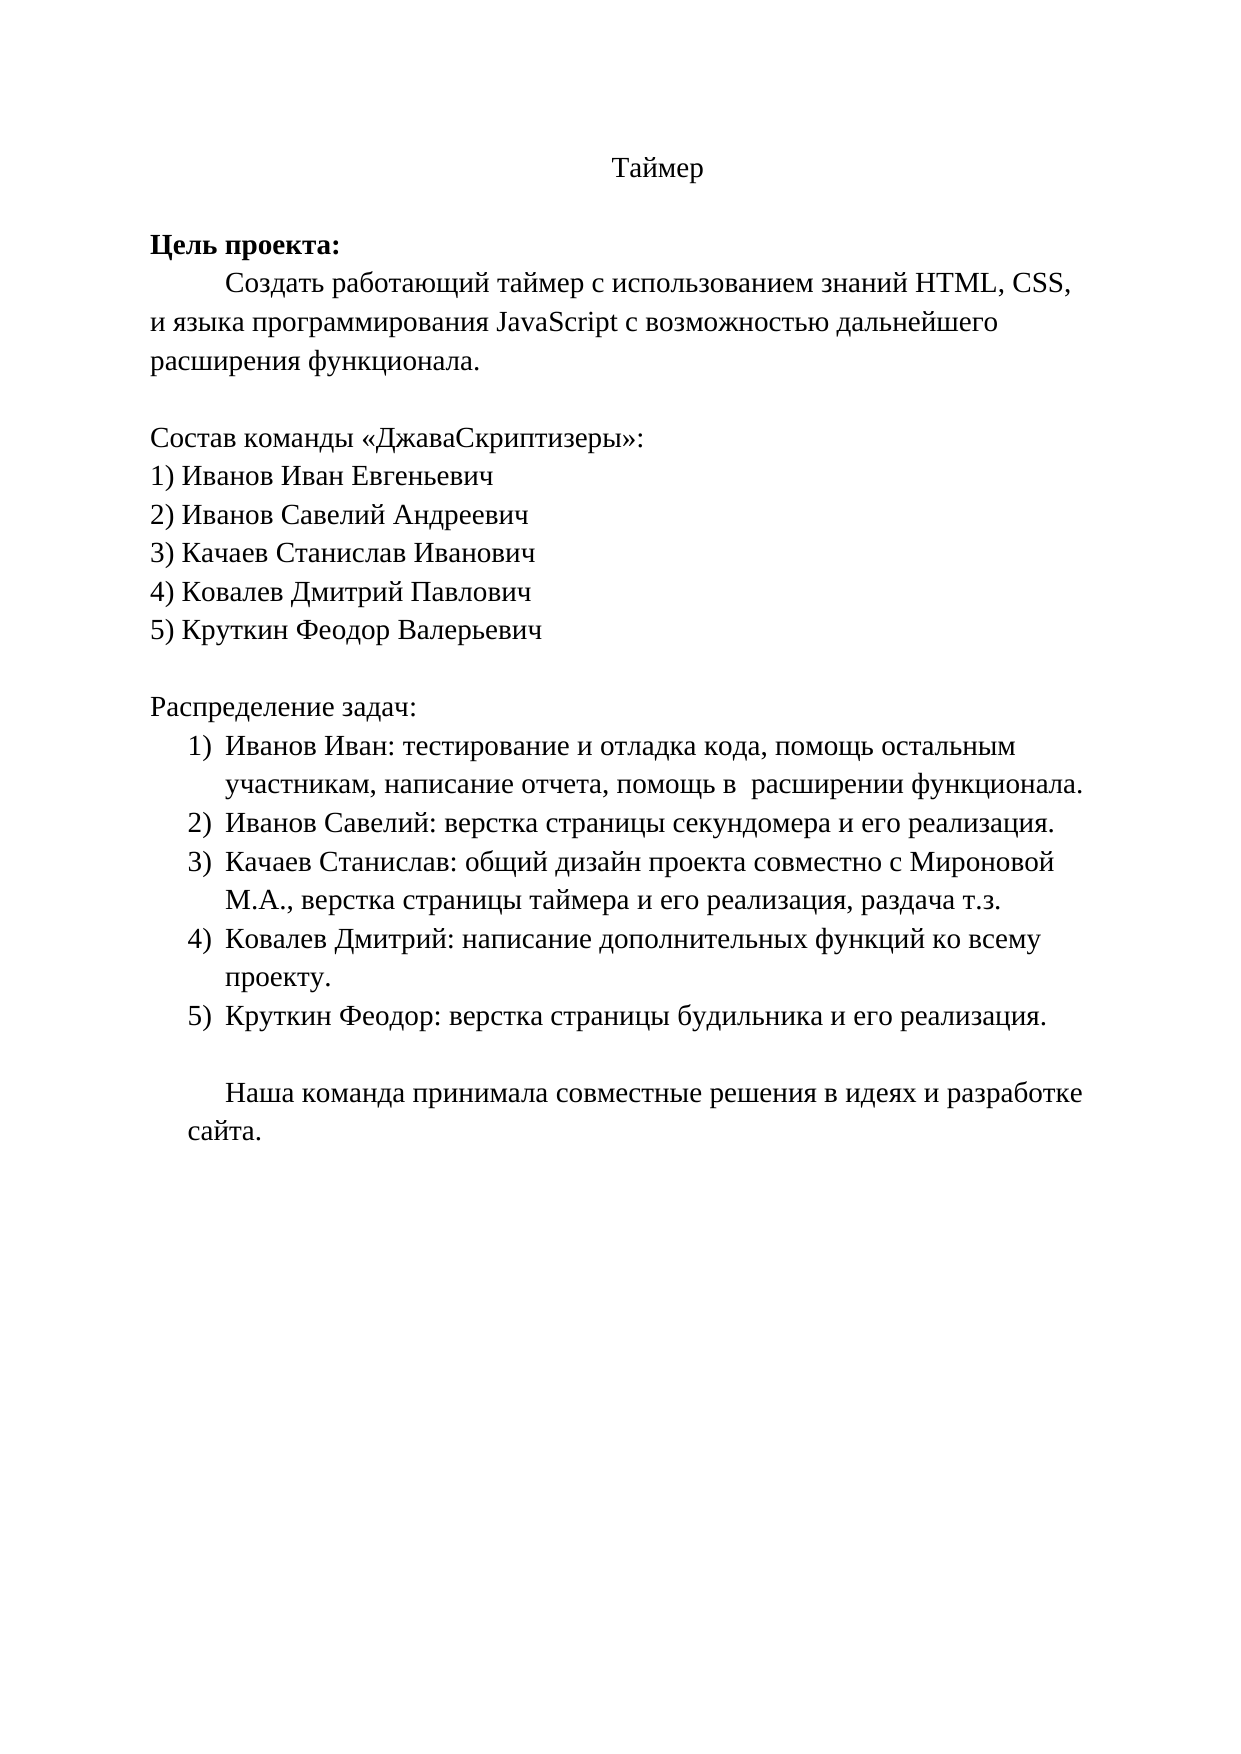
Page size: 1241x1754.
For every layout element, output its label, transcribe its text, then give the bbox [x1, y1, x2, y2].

list Иванов Иван: тестирование и отладка кода, помощь остальным участникам, написание отчета, помощь в расширении функционала. [187, 728, 1090, 800]
text 5) Круткин Феодор Валерьевич [150, 612, 1090, 646]
text 3) Качаев Станислав Иванович [150, 535, 1090, 569]
list Иванов Савелий: верстка страницы секундомера и его реализация. [187, 805, 1090, 839]
text 2) Иванов Савелий Андреевич [150, 497, 1090, 530]
text Таймер [150, 150, 1090, 183]
list Ковалев Дмитрий: написание дополнительных функций ко всему проекту. [187, 921, 1090, 993]
text 1) Иванов Иван Евгеньевич [150, 458, 1090, 492]
list Круткин Феодор: верстка страницы будильника и его реализация. [187, 998, 1090, 1031]
list Качаев Станислав: общий дизайн проекта совместно с Мироновой М.А., верстка страницы таймера и его реализация, раздача т.з. [187, 844, 1090, 916]
text 4) Ковалев Дмитрий Павлович [150, 574, 1090, 607]
text Создать работающий таймер с использованием знаний HTML, CSS, и языка программирования JavaScript с возможностью дальнейшего расширения функционала. [150, 266, 1090, 376]
text Цель проекта: [150, 227, 1090, 261]
text Распределение задач: [150, 689, 1090, 723]
text Состав команды «ДжаваСкриптизеры»: [150, 420, 1090, 453]
text Наша команда принимала совместные решения в идеях и разработке сайта. [187, 1075, 1090, 1147]
